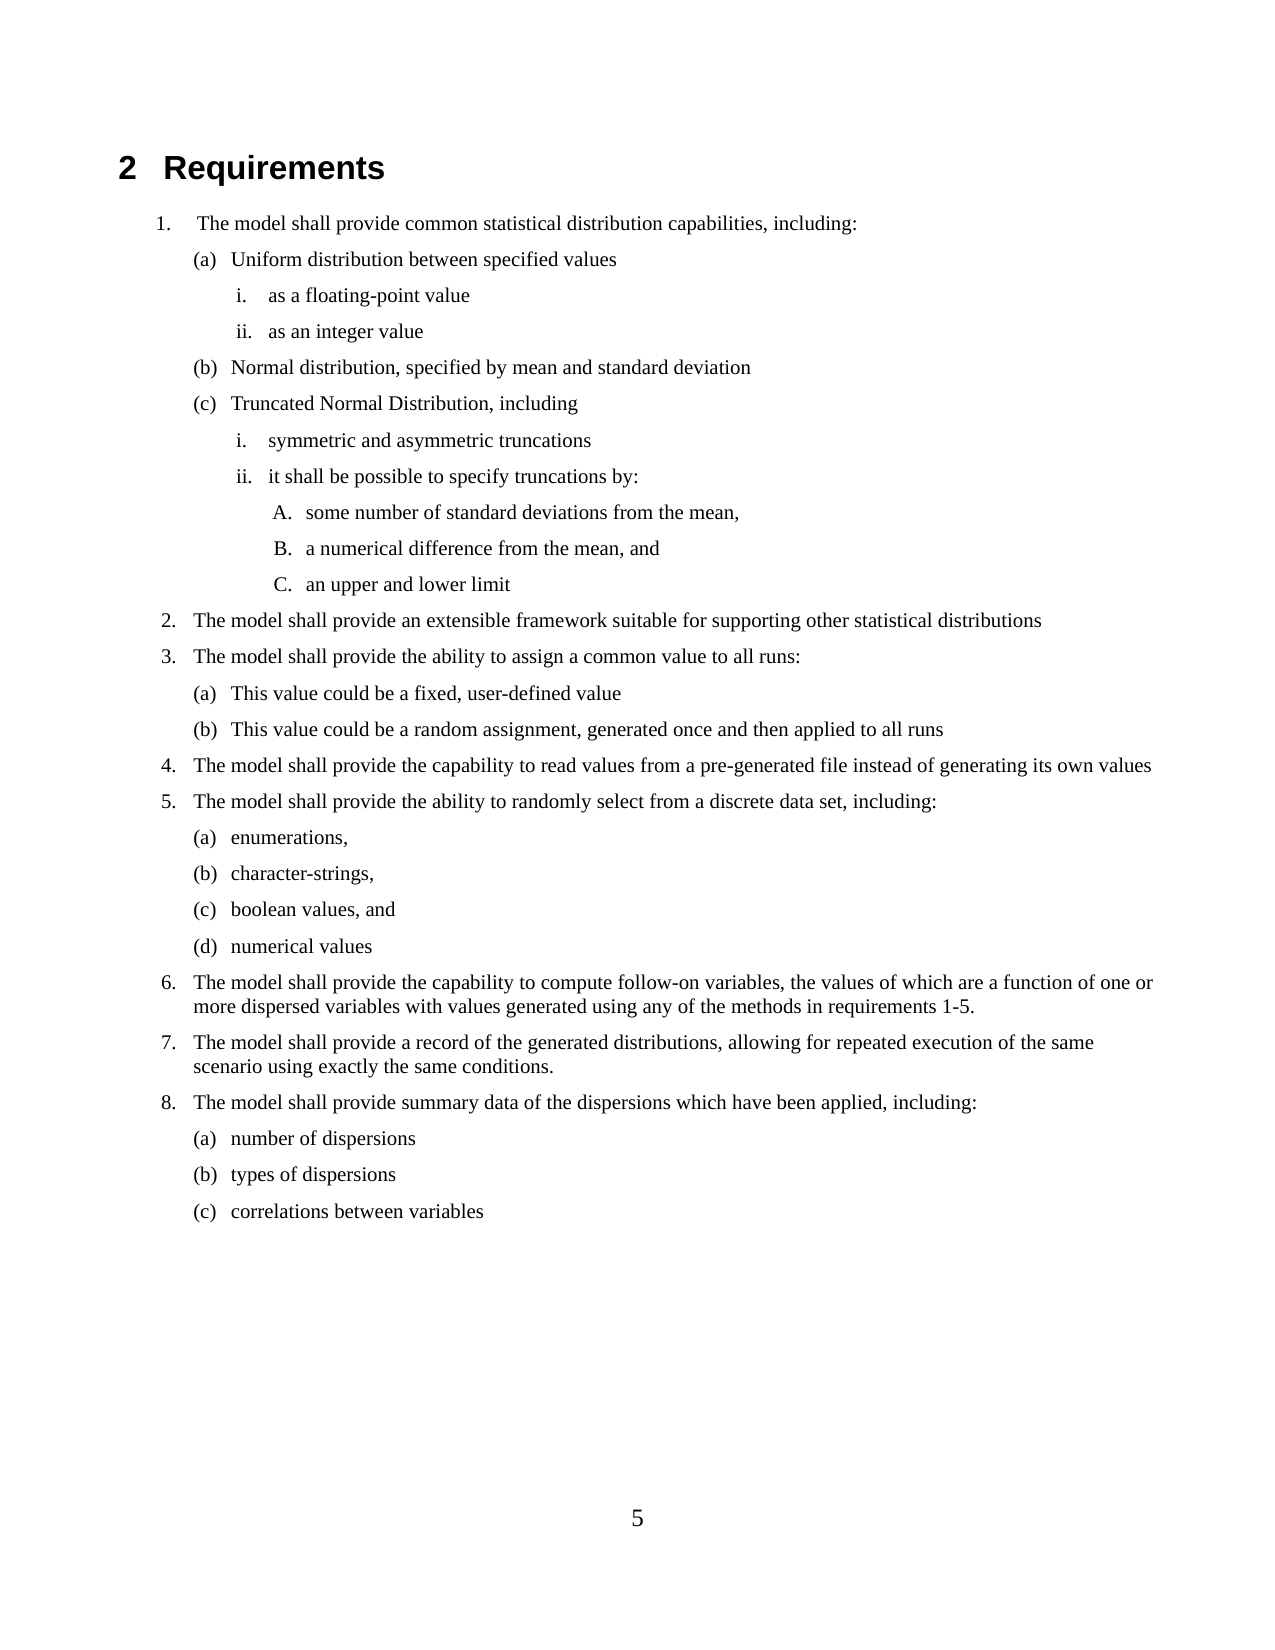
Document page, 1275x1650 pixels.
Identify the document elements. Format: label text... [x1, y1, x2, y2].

list types of dispersions [193, 1162, 1157, 1186]
list The model shall provide a record of the generated distributions, allowing for repeated execution of the same scenario using exactly the same conditions. [156, 1030, 1157, 1078]
list The model shall provide the ability to randomly select from a discrete data set, including: [156, 789, 1157, 813]
list Uniform distribution between specified values [193, 247, 1157, 271]
list This value could be a fixed, user-defined value [193, 681, 1157, 704]
list The model shall provide an extensible framework suitable for supporting other statistical distributions [156, 608, 1157, 632]
list The model shall provide the ability to assign a common value to all runs: [156, 644, 1157, 668]
list character-strings, [193, 861, 1157, 885]
list Truncated Normal Distribution, including [193, 391, 1157, 415]
list number of dispersions [193, 1126, 1157, 1150]
list a numerical difference from the mean, and [268, 536, 1157, 560]
list correlations between variables [193, 1198, 1157, 1223]
list as a floating-point value [231, 283, 1157, 307]
list Normal distribution, specified by mean and standard deviation [193, 355, 1157, 379]
list it shall be possible to specify truncations by: [231, 464, 1157, 488]
list an upper and lower limit [268, 572, 1157, 596]
list The model shall provide summary data of the dispersions which have been applied, including: [156, 1090, 1157, 1114]
list The model shall provide common statistical distribution capabilities, including: [155, 211, 1157, 235]
list some number of standard deviations from the mean, [268, 500, 1157, 524]
list enumerations, [193, 825, 1157, 849]
list This value could be a random assignment, generated once and then applied to all runs [193, 717, 1157, 741]
list The model shall provide the capability to compute follow-on variables, the values of which are a function of one or more dispersed variables with values generated using any of the methods in requirements 1-5. [156, 970, 1157, 1018]
list as an integer value [231, 319, 1157, 343]
list The model shall provide the capability to read values from a pre-generated file instead of generating its own values [156, 753, 1157, 777]
list symmetric and asymmetric truncations [231, 427, 1157, 452]
subtitle Requirements [118, 148, 1157, 187]
list numerical values [193, 933, 1157, 958]
list boolean values, and [193, 897, 1157, 921]
